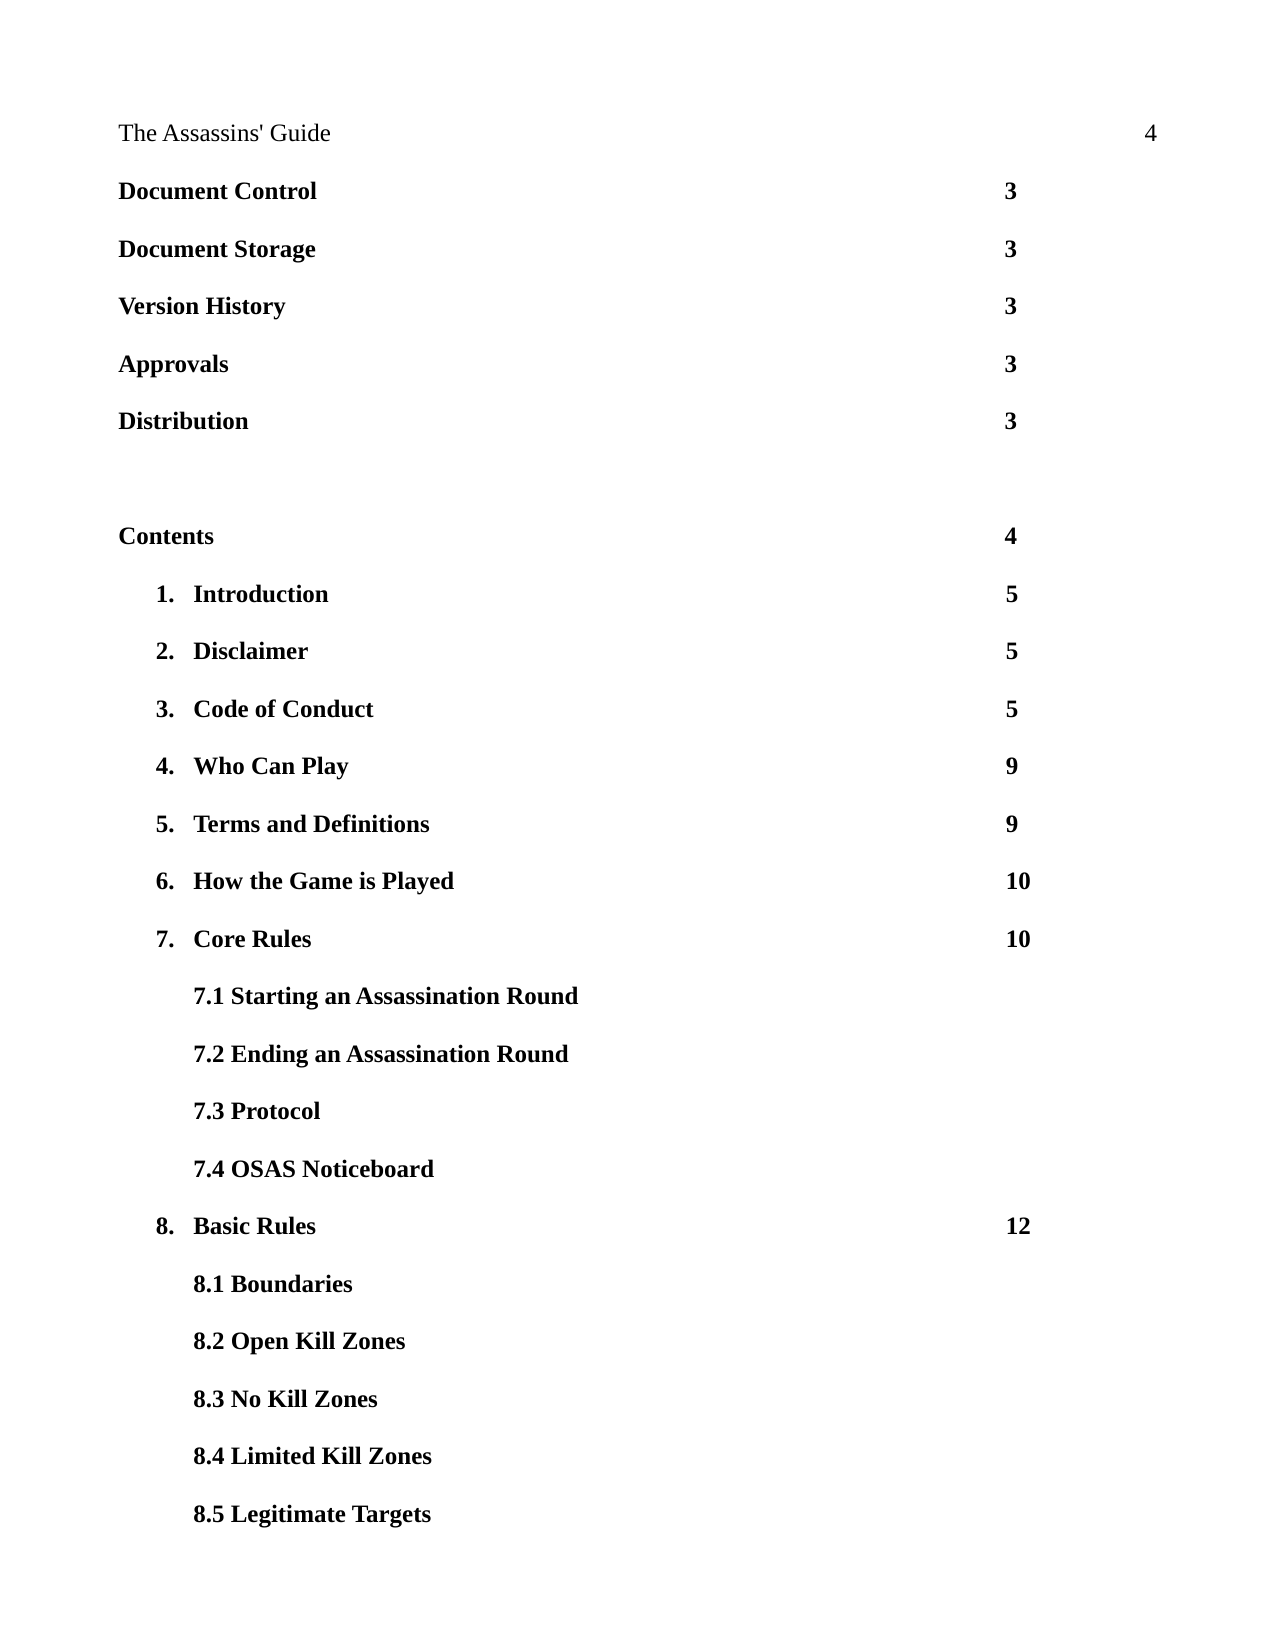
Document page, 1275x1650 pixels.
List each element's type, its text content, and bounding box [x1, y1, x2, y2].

text Distribution 3 [118, 406, 1157, 435]
list Who Can Play 9 [156, 751, 1157, 780]
list Basic Rules 12 [156, 1211, 1157, 1240]
text Document Control 3 [118, 176, 1157, 205]
list 7.2 Ending an Assassination Round [156, 1039, 1157, 1068]
text Approvals 3 [118, 349, 1157, 378]
text Contents 4 [118, 521, 1157, 550]
list 8.4 Limited Kill Zones [156, 1441, 1157, 1470]
text Version History 3 [118, 291, 1157, 320]
list Introduction 5 [156, 579, 1157, 608]
list 8.5 Legitimate Targets [156, 1499, 1157, 1528]
list 7.1 Starting an Assassination Round [156, 981, 1157, 1010]
list Core Rules 10 [156, 924, 1157, 953]
list How the Game is Played 10 [156, 866, 1157, 895]
list 8.3 No Kill Zones [156, 1384, 1157, 1413]
list Terms and Definitions 9 [156, 809, 1157, 838]
list 7.3 Protocol [156, 1096, 1157, 1125]
list Code of Conduct 5 [156, 694, 1157, 723]
list 7.4 OSAS Noticeboard [156, 1154, 1157, 1183]
list 8.2 Open Kill Zones [156, 1326, 1157, 1355]
text Document Storage 3 [118, 234, 1157, 263]
list Disclaimer 5 [156, 636, 1157, 665]
list 8.1 Boundaries [156, 1269, 1157, 1298]
